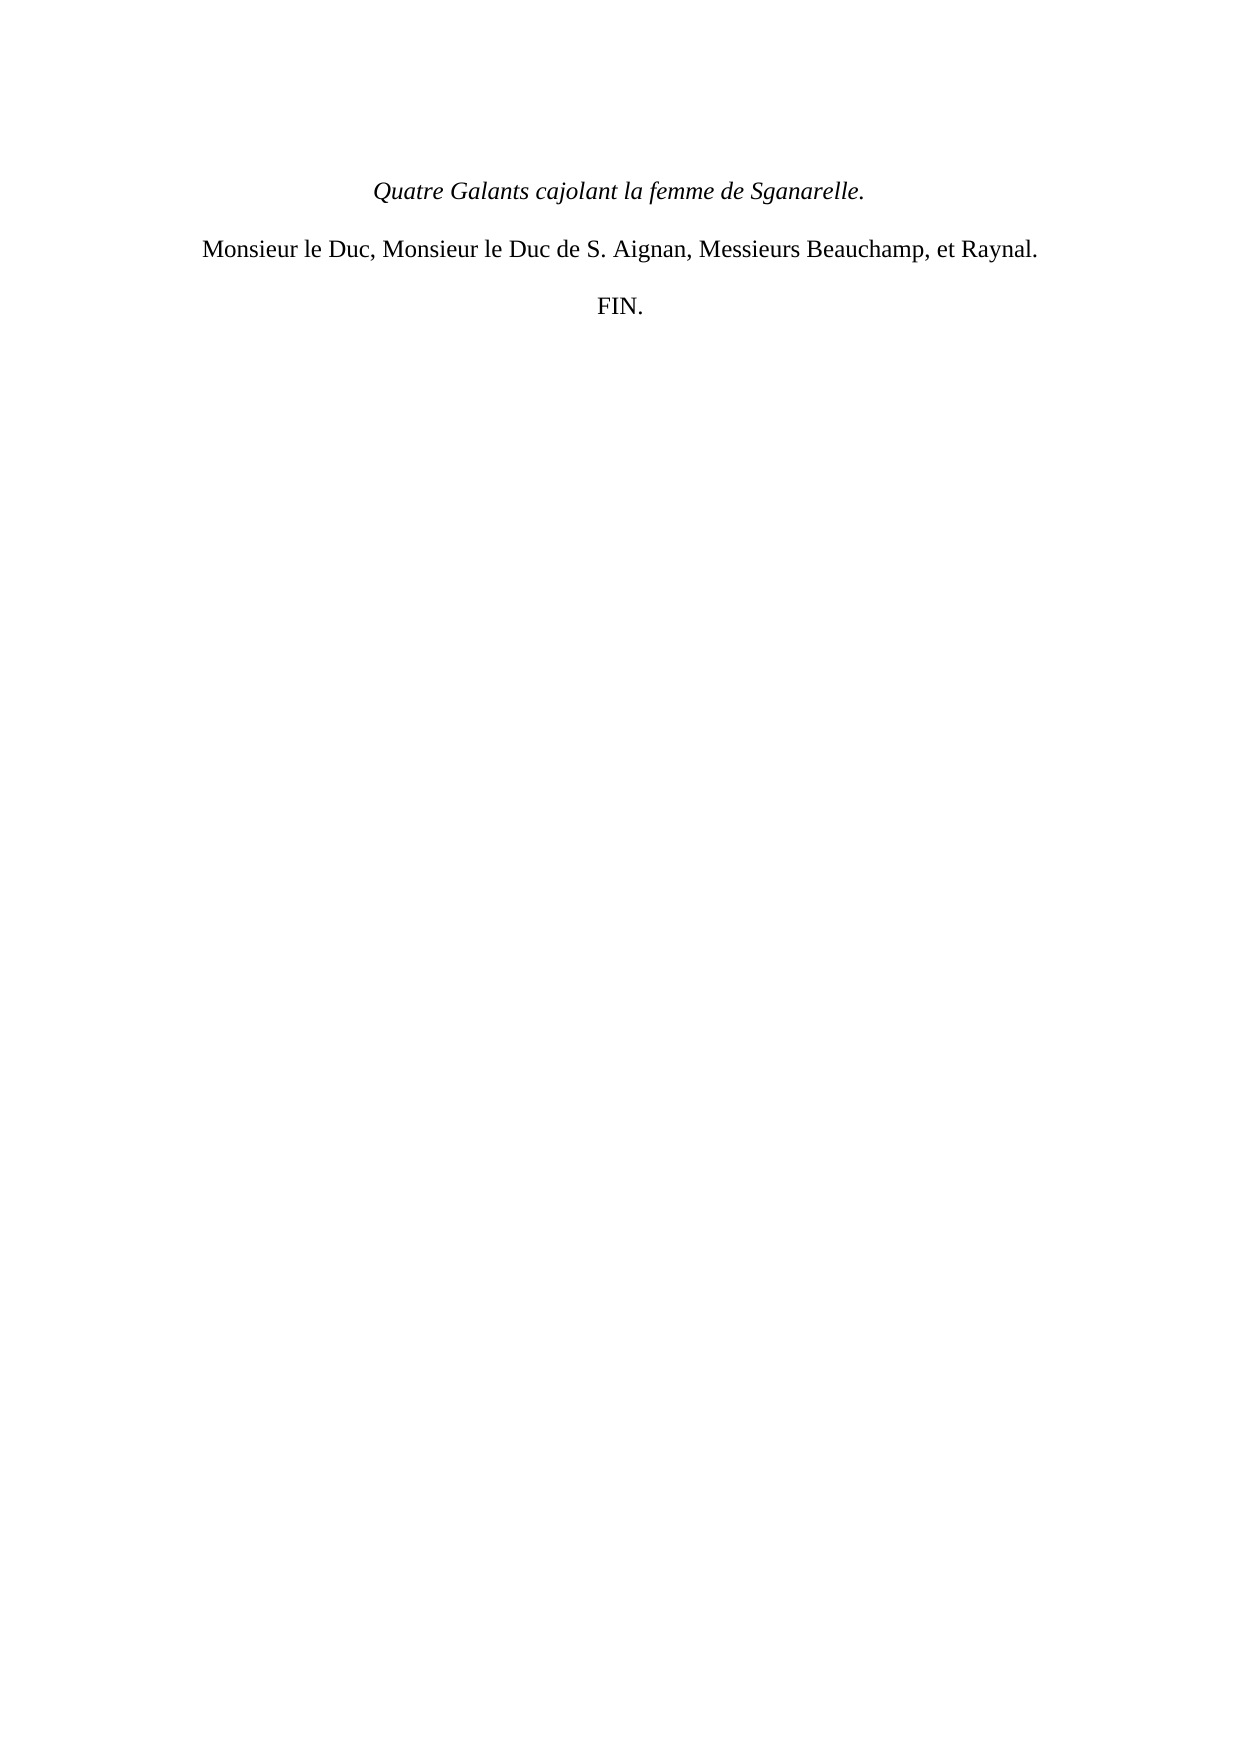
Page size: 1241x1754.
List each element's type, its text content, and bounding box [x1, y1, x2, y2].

text Quatre Galants cajolant la femme de Sganarelle. [148, 176, 1093, 205]
text Monsieur le Duc, Monsieur le Duc de S. Aignan, Messieurs Beauchamp, et Raynal. [148, 234, 1093, 263]
text FIN. [148, 291, 1093, 320]
